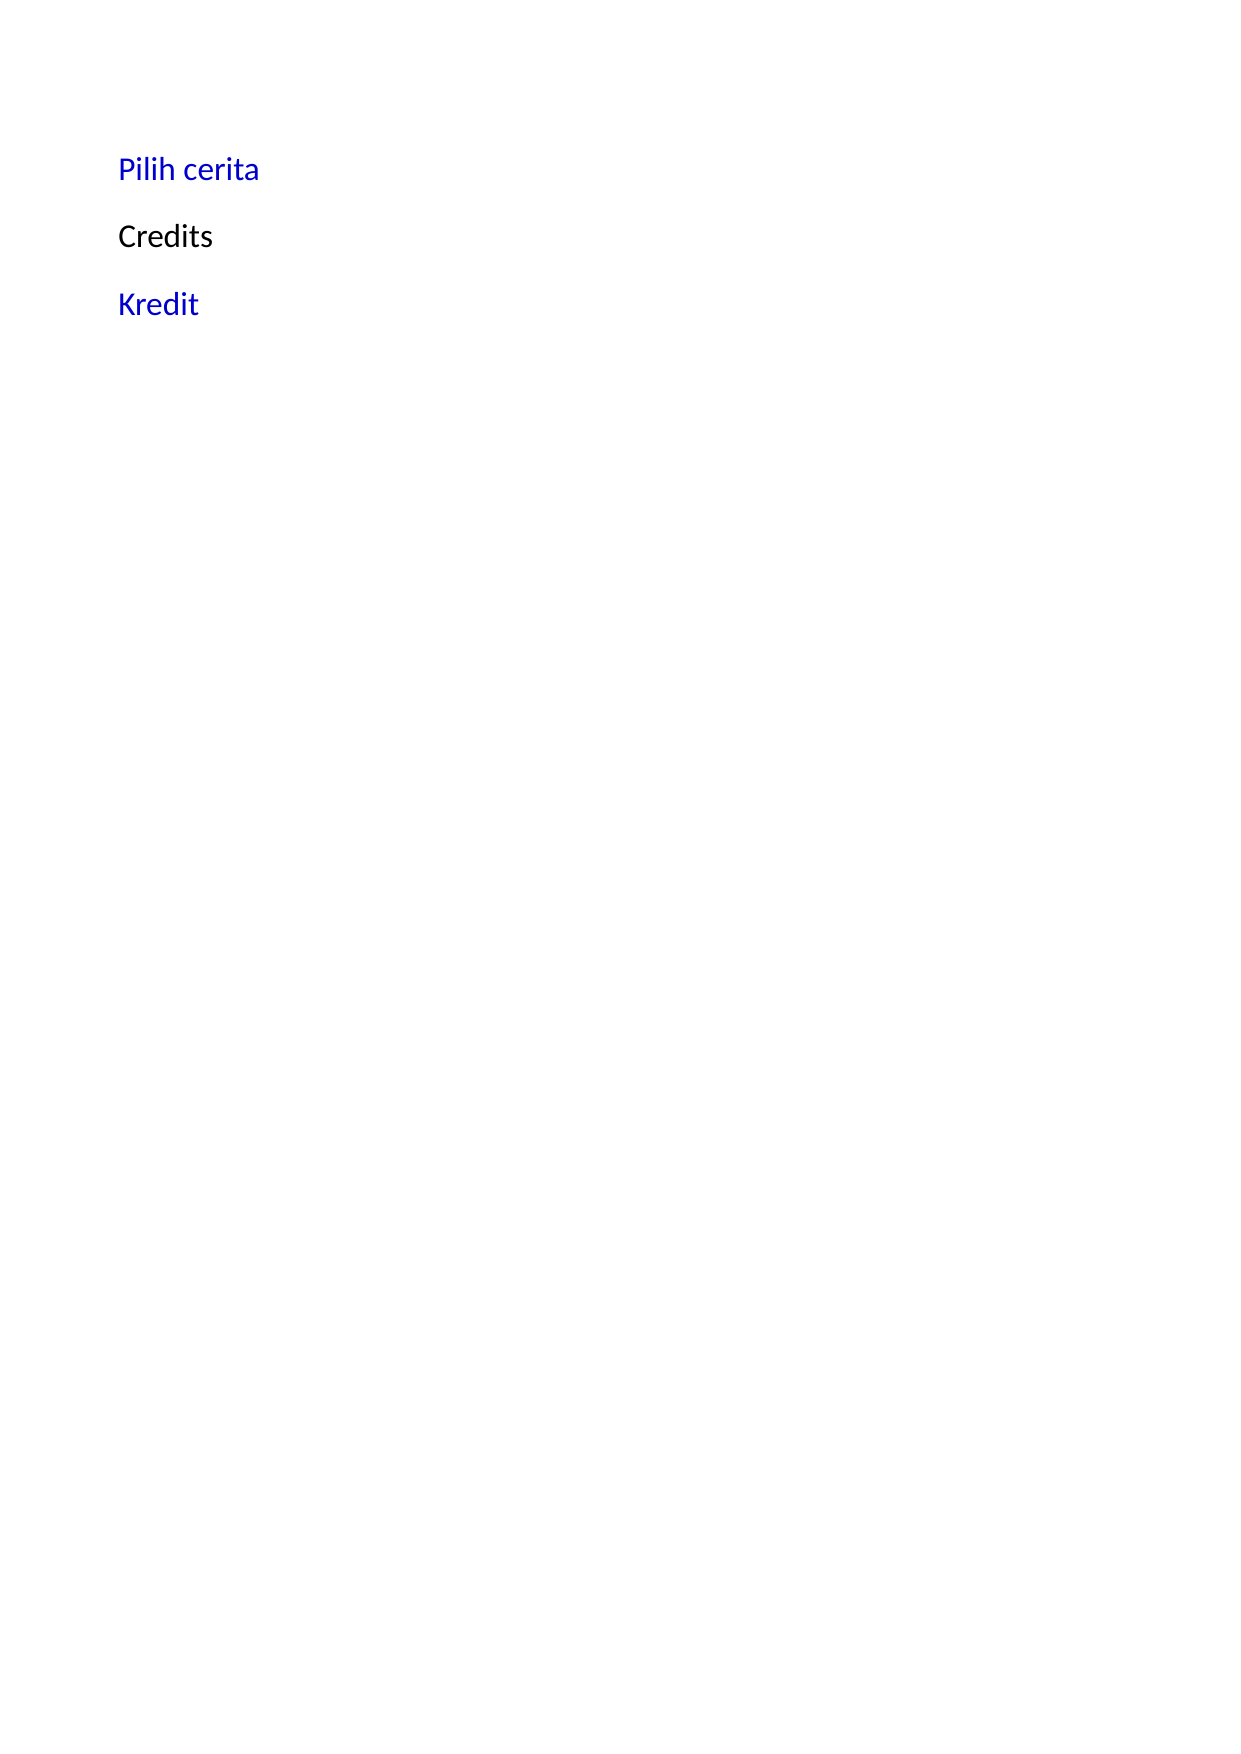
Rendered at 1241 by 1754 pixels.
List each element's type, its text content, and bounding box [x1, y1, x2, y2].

text Credits [118, 215, 1122, 256]
text Pilih cerita [118, 148, 1122, 188]
text Kredit [118, 283, 1122, 323]
